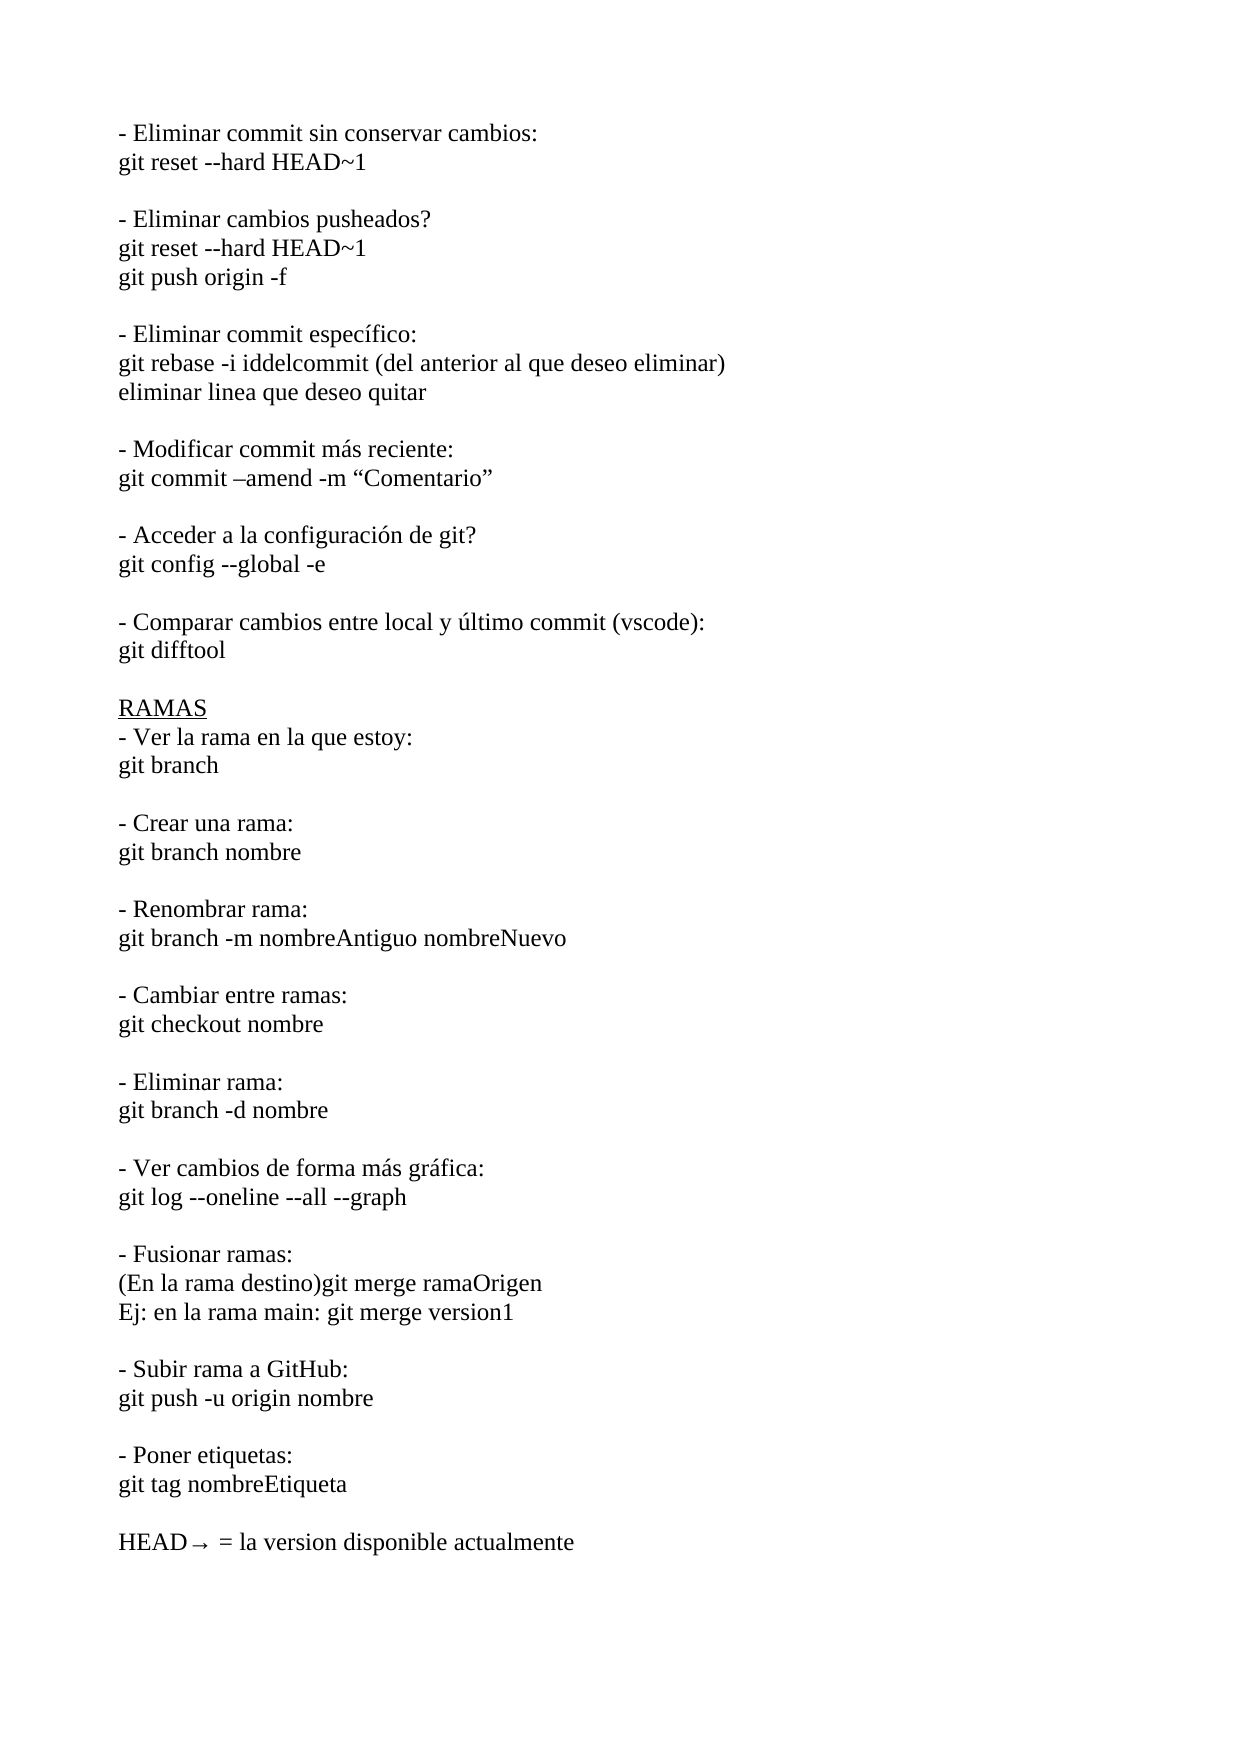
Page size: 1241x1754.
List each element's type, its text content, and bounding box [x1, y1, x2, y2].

text git branch nombre [118, 837, 1122, 866]
text eliminar linea que deseo quitar [118, 377, 1122, 406]
text - Modificar commit más reciente: [118, 434, 1122, 463]
text - Renombrar rama: [118, 894, 1122, 923]
text RAMAS [118, 693, 1122, 722]
text git reset --hard HEAD~1 [118, 233, 1122, 262]
text - Ver cambios de forma más gráfica: [118, 1153, 1122, 1182]
text git branch -d nombre [118, 1096, 1122, 1124]
text git commit –amend -m “Comentario” [118, 463, 1122, 492]
text HEAD→ = la version disponible actualmente [118, 1527, 1122, 1556]
text - Subir rama a GitHub: [118, 1354, 1122, 1383]
text git rebase -i iddelcommit (del anterior al que deseo eliminar) [118, 348, 1122, 377]
text git push origin -f [118, 262, 1122, 291]
text - Cambiar entre ramas: [118, 981, 1122, 1009]
text - Acceder a la configuración de git? [118, 521, 1122, 549]
text - Poner etiquetas: [118, 1441, 1122, 1469]
text - Eliminar rama: [118, 1067, 1122, 1096]
text git config --global -e [118, 549, 1122, 578]
text - Eliminar cambios pusheados? [118, 204, 1122, 233]
text - Ver la rama en la que estoy: [118, 722, 1122, 751]
text git branch [118, 751, 1122, 779]
text git push -u origin nombre [118, 1383, 1122, 1412]
text Ej: en la rama main: git merge version1 [118, 1297, 1122, 1326]
text - Crear una rama: [118, 808, 1122, 837]
text (En la rama destino)git merge ramaOrigen [118, 1268, 1122, 1297]
text git log --oneline --all --graph [118, 1182, 1122, 1211]
text - Comparar cambios entre local y último commit (vscode): [118, 607, 1122, 636]
text git reset --hard HEAD~1 [118, 147, 1122, 176]
text git difftool [118, 636, 1122, 664]
text - Fusionar ramas: [118, 1239, 1122, 1268]
text - Eliminar commit específico: [118, 319, 1122, 348]
text git tag nombreEtiqueta [118, 1469, 1122, 1498]
text git checkout nombre [118, 1009, 1122, 1038]
text git branch -m nombreAntiguo nombreNuevo [118, 923, 1122, 952]
text - Eliminar commit sin conservar cambios: [118, 118, 1122, 147]
